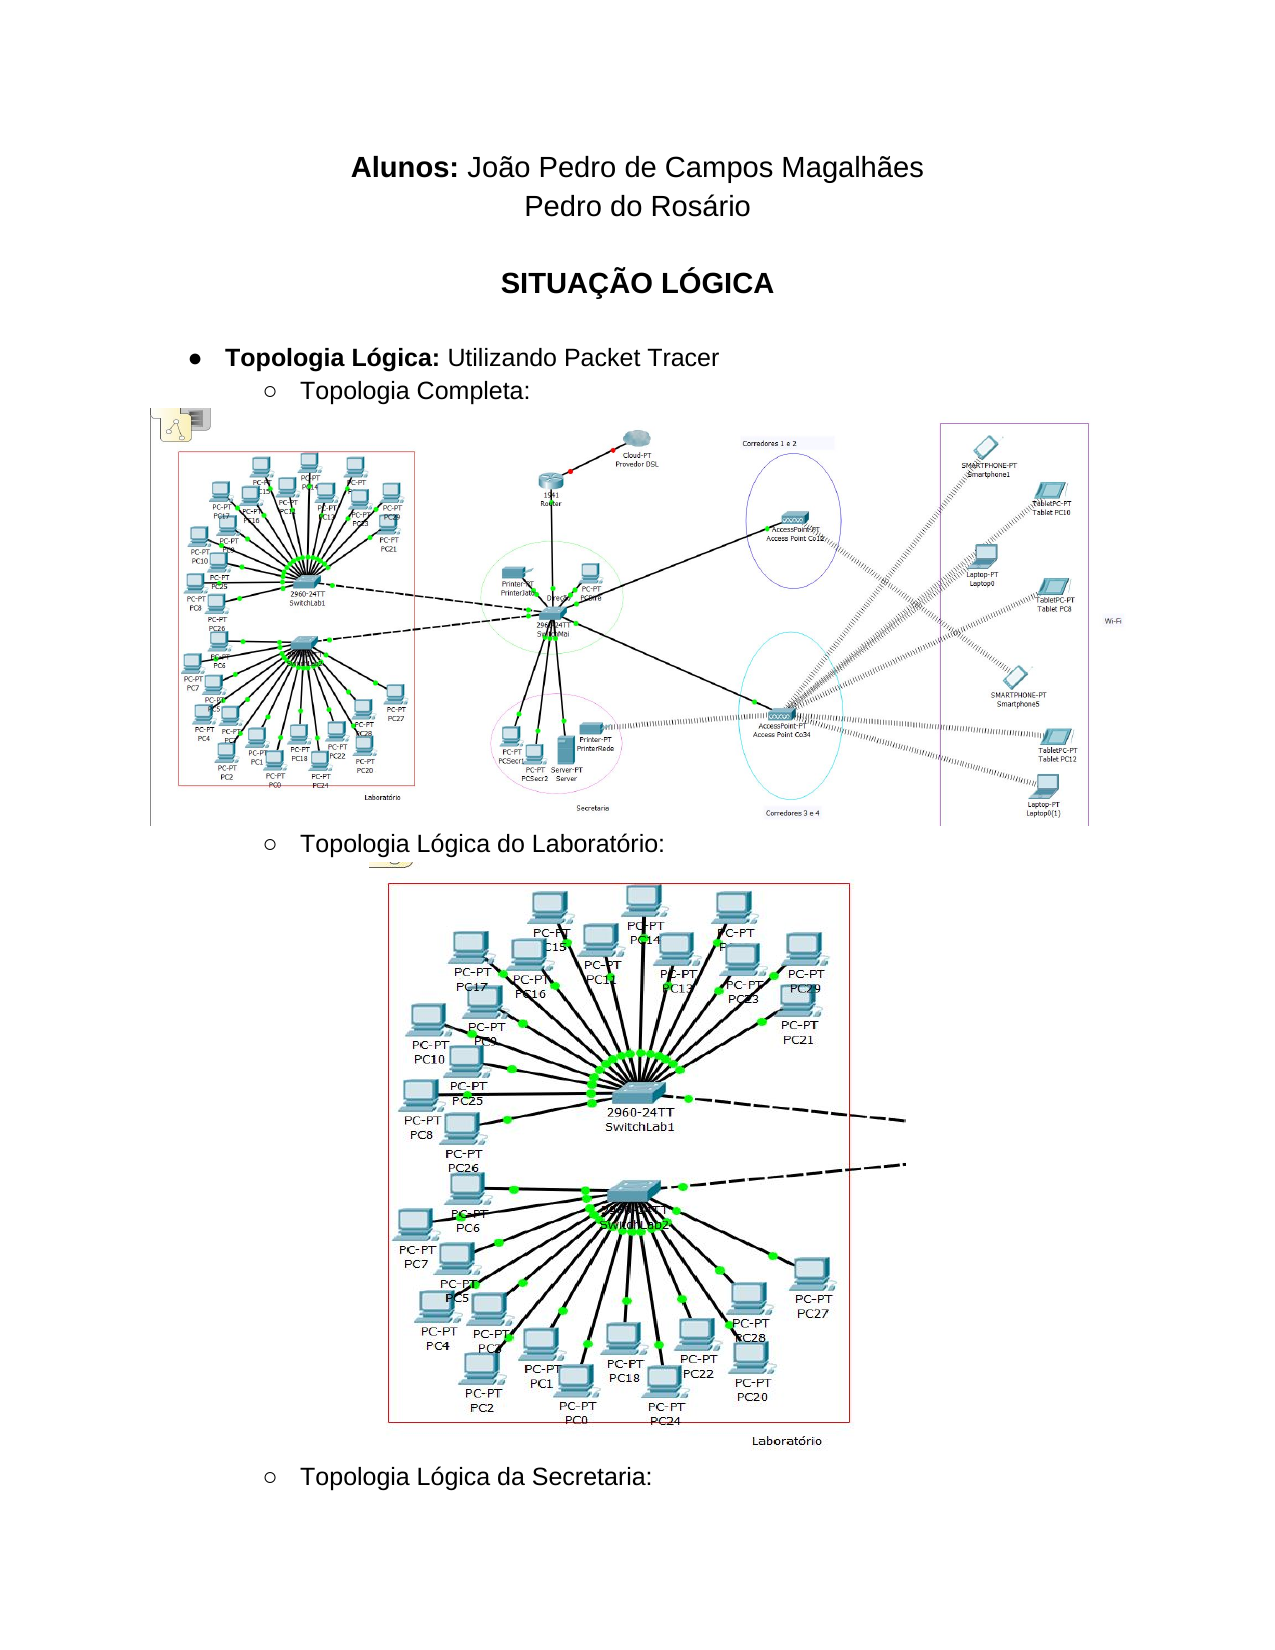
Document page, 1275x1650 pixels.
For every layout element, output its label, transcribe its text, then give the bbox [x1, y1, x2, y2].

list Topologia Lógica do Laboratório: [262, 829, 1125, 858]
list Topologia Lógica da Secretaria: [262, 1462, 1125, 1491]
text SITUAÇÃO LÓGICA [150, 266, 1125, 299]
picture [150, 408, 1138, 826]
picture [369, 862, 906, 1459]
text Alunos: João Pedro de Campos Magalhães [150, 150, 1125, 183]
text Pedro do Rosário [150, 188, 1125, 222]
list Topologia Completa: [262, 376, 1125, 404]
list Topologia Lógica: Utilizando Packet Tracer [187, 343, 1125, 371]
